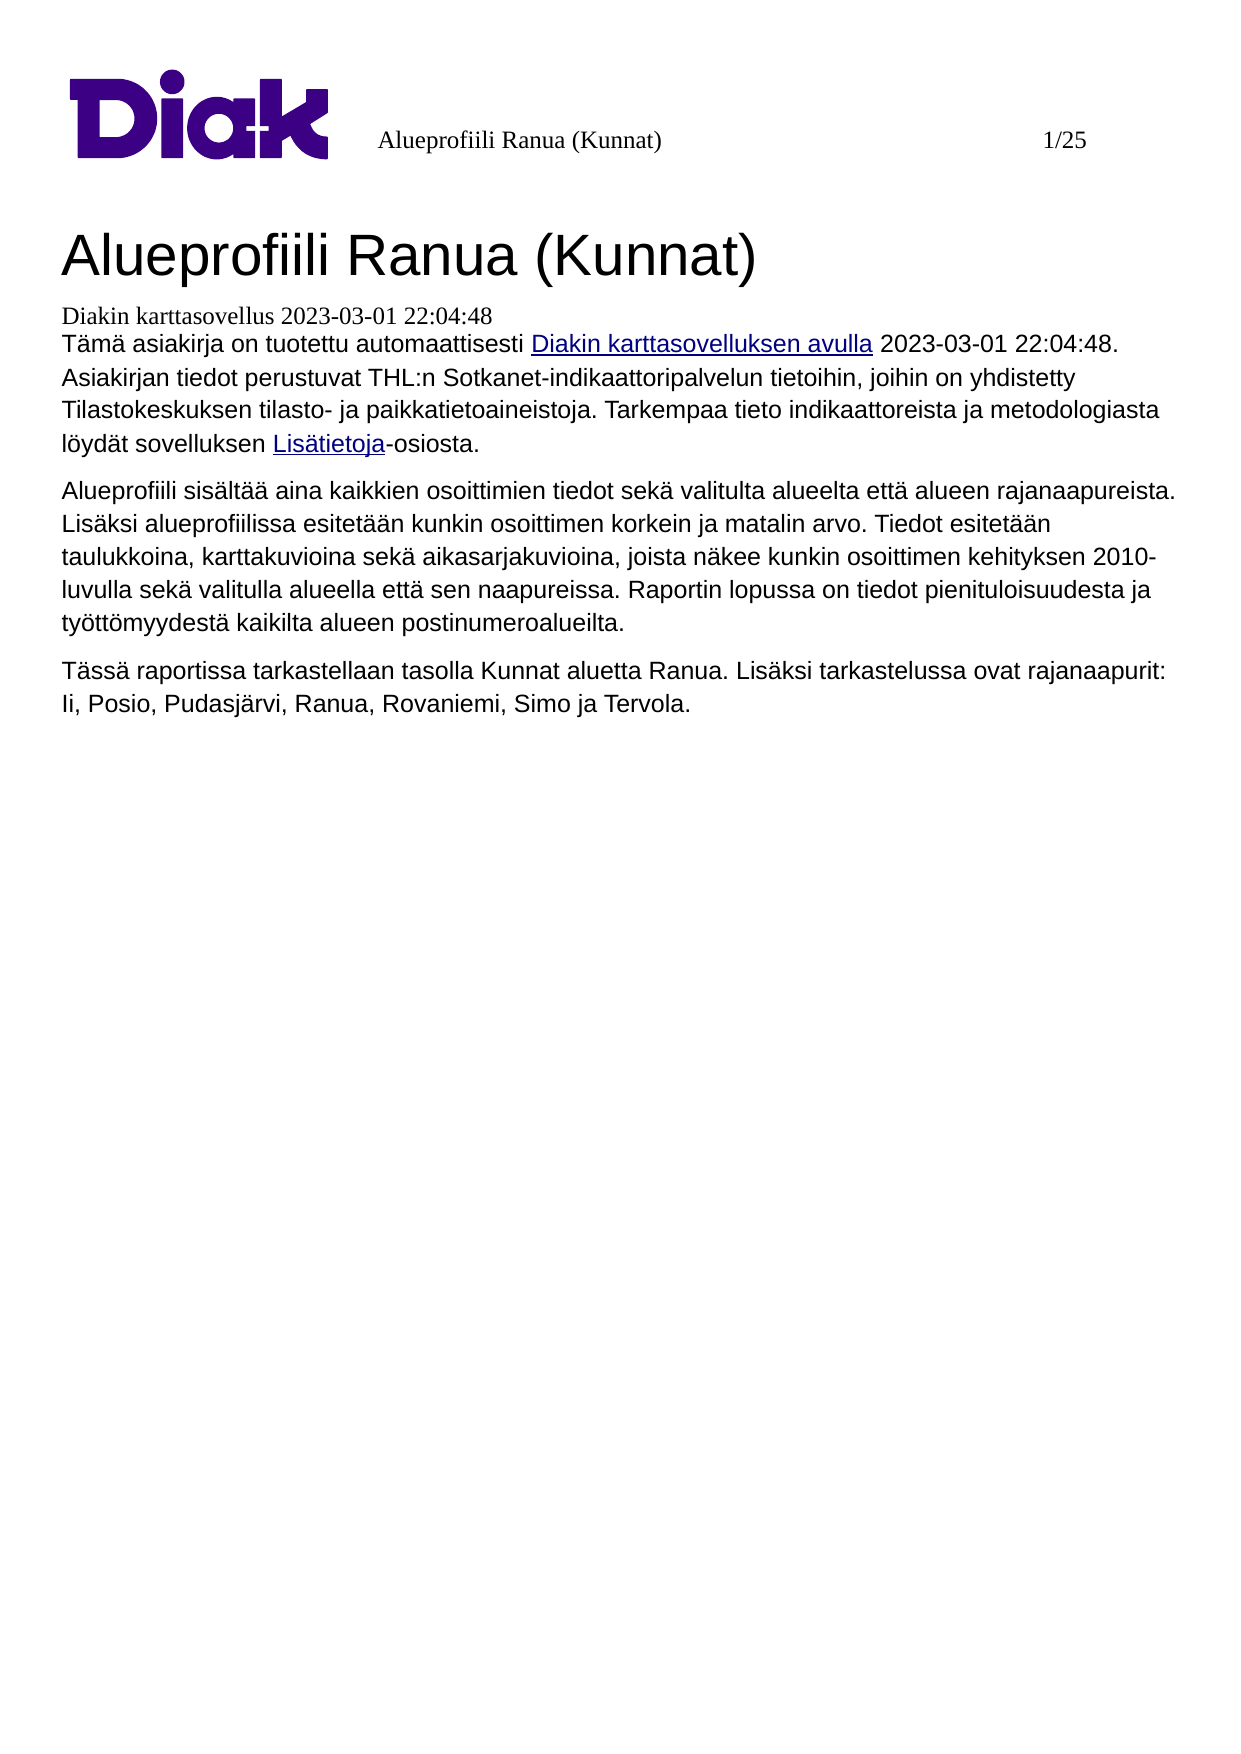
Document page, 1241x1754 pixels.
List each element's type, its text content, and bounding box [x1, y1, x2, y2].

title Alueprofiili Ranua (Kunnat) [61, 221, 1179, 288]
text Alueprofiili sisältää aina kaikkien osoittimien tiedot sekä valitulta alueelta että alueen rajanaapureista. Lisäksi alueprofiilissa esitetään kunkin osoittimen korkein ja matalin arvo. Tiedot esitetään taulukkoina, karttakuvioina sekä aikasarjakuvioina, joista näkee kunkin osoittimen kehityksen 2010-luvulla sekä valitulla alueella että sen naapureissa. Raportin lopussa on tiedot pienituloisuudesta ja työttömyydestä kaikilta alueen postinumeroalueilta. [61, 476, 1179, 637]
text Tämä asiakirja on tuotettu automaattisesti Diakin karttasovelluksen avulla 2023-03-01 22:04:48. Asiakirjan tiedot perustuvat THL:n Sotkanet-indikaattoripalvelun tietoihin, joihin on yhdistetty Tilastokeskuksen tilasto- ja paikkatietoaineistoja. Tarkempaa tieto indikaattoreista ja metodologiasta löydät sovelluksen Lisätietoja-osiosta. [61, 329, 1179, 457]
text Tässä raportissa tarkastellaan tasolla Kunnat aluetta Ranua. Lisäksi tarkastelussa ovat rajanaapurit: Ii, Posio, Pudasjärvi, Ranua, Rovaniemi, Simo ja Tervola. [61, 656, 1179, 718]
text Diakin karttasovellus 2023-03-01 22:04:48 [61, 301, 1179, 329]
